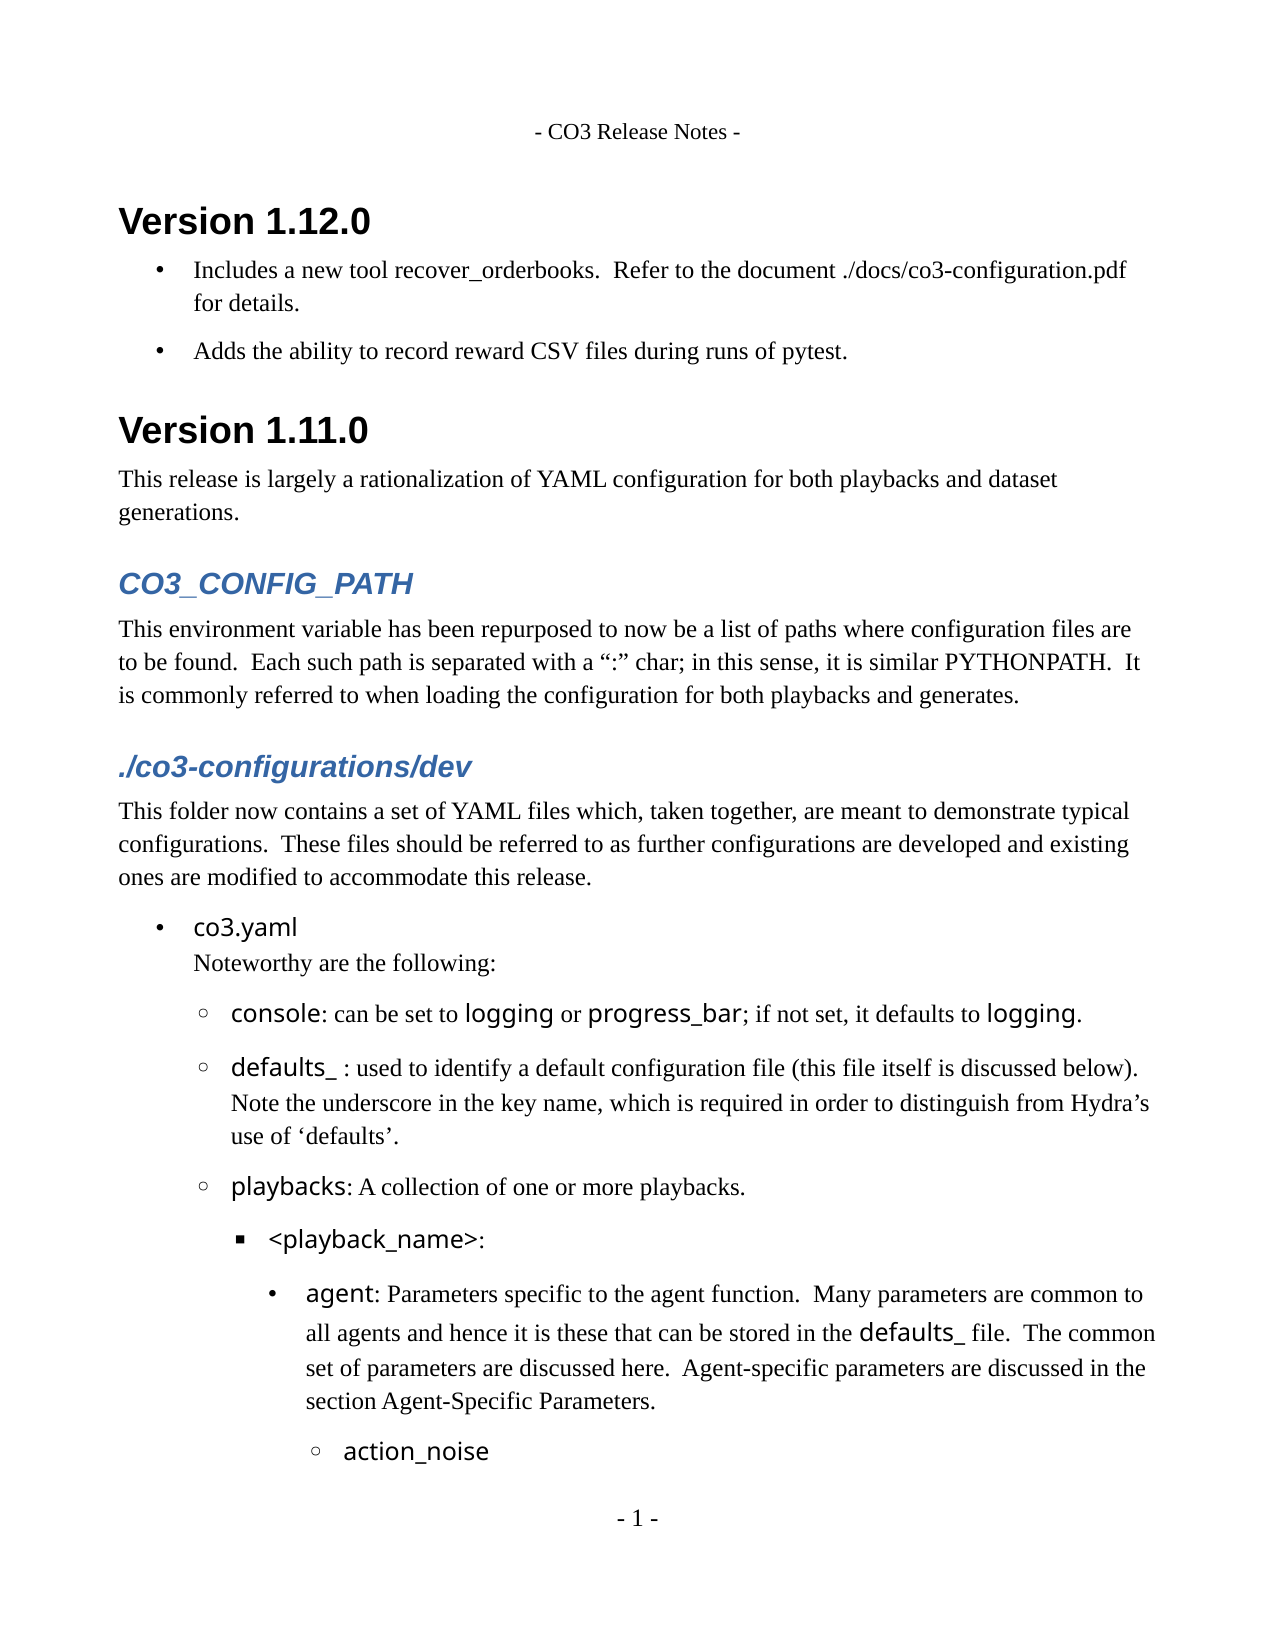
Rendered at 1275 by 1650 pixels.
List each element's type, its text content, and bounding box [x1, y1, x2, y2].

list agent: Parameters specific to the agent function. Many parameters are common to all agents and hence it is these that can be stored in the defaults_ file. The common set of parameters are discussed here. Agent-specific parameters are discussed in the section Agent-Specific Parameters. [268, 1276, 1157, 1415]
subtitle ./co3-configurations/dev [118, 748, 1157, 783]
list co3.yaml Noteworthy are the following: [156, 910, 1157, 977]
list Includes a new tool recover_orderbooks. Refer to the document ./docs/co3-configuration.pdf for details. [156, 255, 1157, 317]
list console: can be set to logging or progress_bar; if not set, it defaults to logging. [193, 996, 1157, 1030]
text This folder now contains a set of YAML files which, taken together, are meant to demonstrate typical configurations. These files should be referred to as further configurations are developed and existing ones are modified to accommodate this release. [118, 796, 1157, 891]
list defaults_ : used to identify a default configuration file (this file itself is discussed below). Note the underscore in the key name, which is required in order to distinguish from Hydra’s use of ‘defaults’. [193, 1049, 1157, 1149]
subtitle CO3_CONFIG_PATH [118, 566, 1157, 601]
list <playback_name>: [231, 1222, 1157, 1256]
text This release is largely a rationalization of YAML configuration for both playbacks and dataset generations. [118, 464, 1157, 526]
subtitle Version 1.12.0 [118, 199, 1157, 243]
list playbacks: A collection of one or more playbacks. [193, 1168, 1157, 1202]
subtitle Version 1.11.0 [118, 408, 1157, 452]
text This environment variable has been repurposed to now be a list of paths where configuration files are to be found. Each such path is separated with a “:” char; in this sense, it is similar PYTHONPATH. It is commonly referred to when loading the configuration for both playbacks and generates. [118, 614, 1157, 708]
list action_noise [306, 1434, 1157, 1468]
list Adds the ability to record reward CSV files during runs of pytest. [156, 336, 1157, 364]
